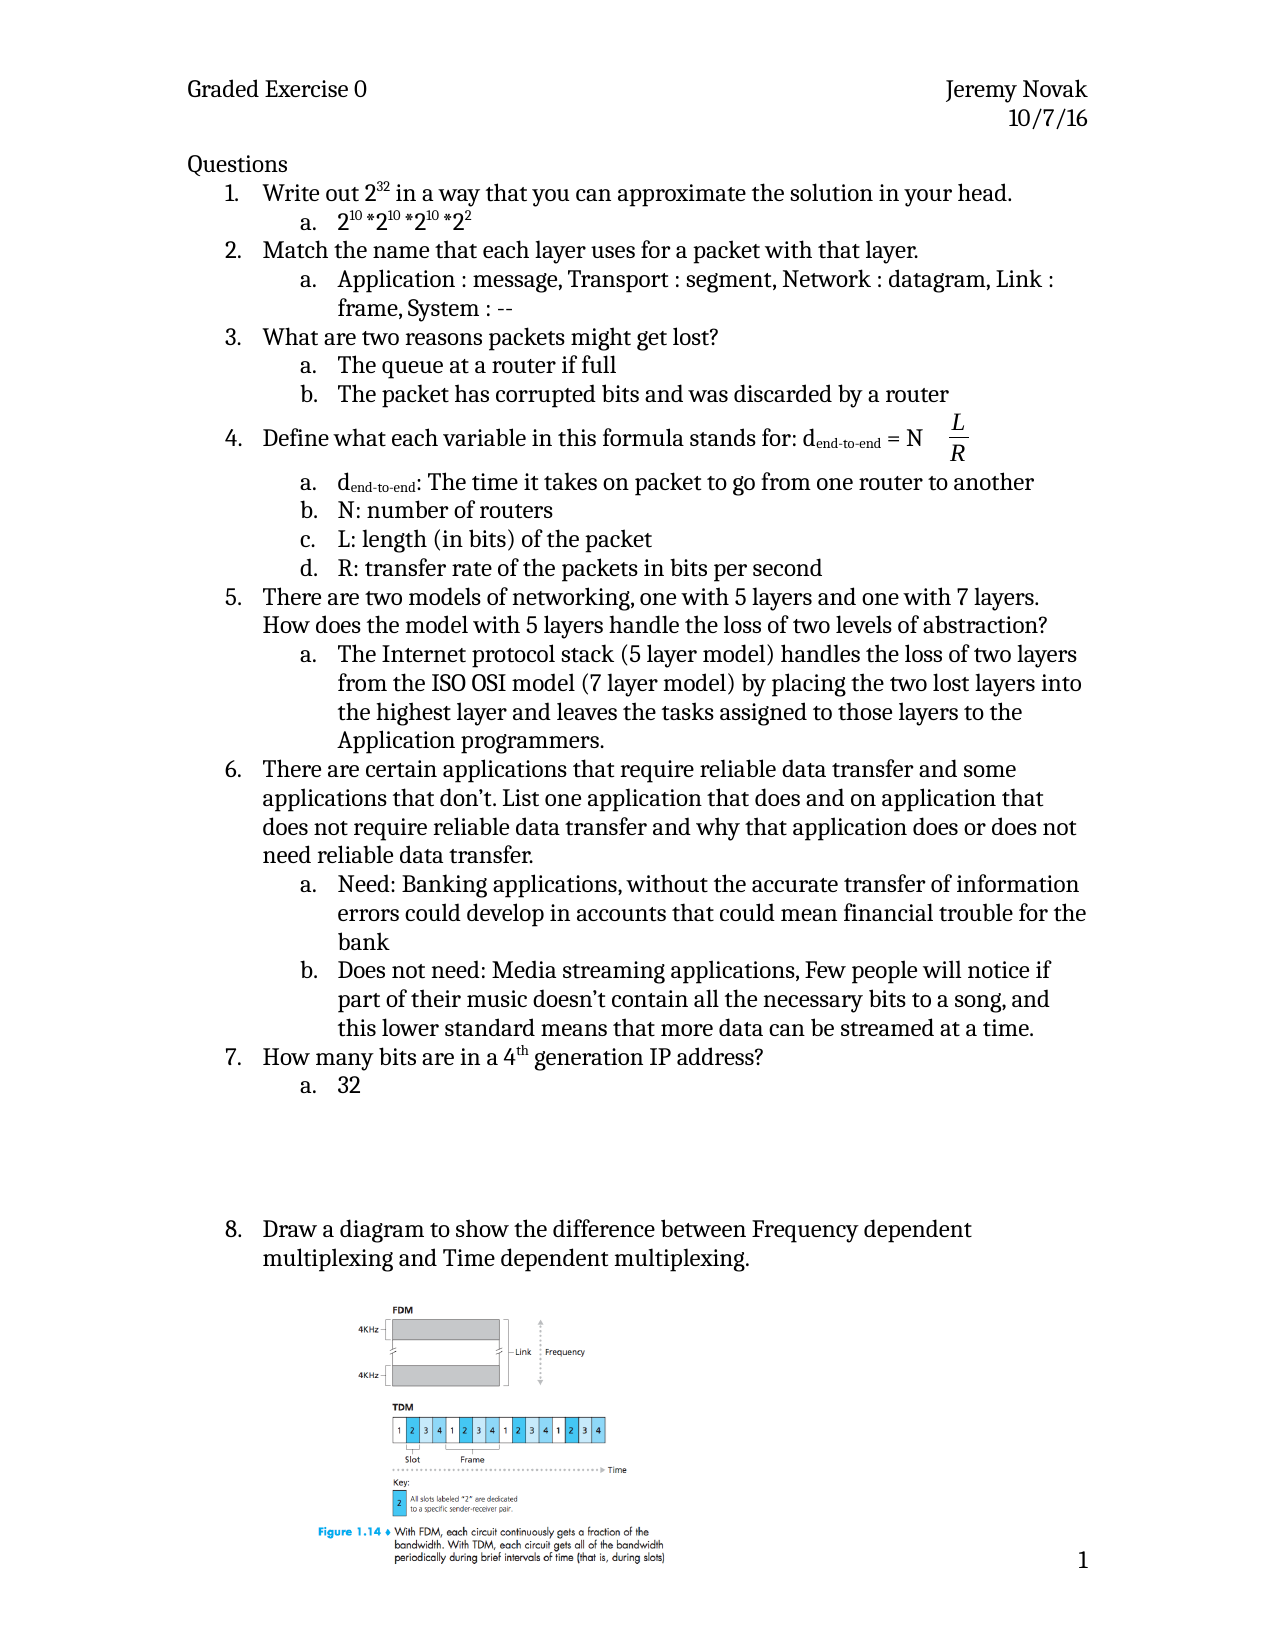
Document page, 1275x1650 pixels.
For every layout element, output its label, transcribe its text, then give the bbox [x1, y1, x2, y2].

text Questions [187, 150, 1087, 179]
list How many bits are in a 4th generation IP address? [225, 1043, 1087, 1071]
list The packet has corrupted bits and was discarded by a router [300, 380, 1087, 409]
list dend-to-end: The time it takes on packet to go from one router to another [300, 468, 1087, 496]
list Define what each variable in this formula stands for: dend-to-end = N [225, 409, 1087, 468]
list Application : message, Transport : segment, Network : datagram, Link : frame, System : -- [300, 265, 1087, 322]
picture [314, 1292, 694, 1570]
list R: transfer rate of the packets in bits per second [300, 554, 1087, 583]
list Draw a diagram to show the difference between Frequency dependent multiplexing and Time dependent multiplexing. [225, 1215, 1087, 1273]
list Does not need: Media streaming applications, Few people will notice if part of their music doesn’t contain all the necessary bits to a song, and this lower standard means that more data can be streamed at a time. [300, 956, 1087, 1043]
list N: number of routers [300, 496, 1087, 525]
list The Internet protocol stack (5 layer model) handles the loss of two layers from the ISO OSI model (7 layer model) by placing the two lost layers into the highest layer and leaves the tasks assigned to those layers to the Application programmers. [300, 640, 1087, 755]
list Need: Banking applications, without the accurate transfer of information errors could develop in accounts that could mean financial trouble for the bank [300, 870, 1087, 956]
list There are two models of networking, one with 5 layers and one with 7 layers. How does the model with 5 layers handle the loss of two levels of abstraction? [225, 583, 1087, 640]
list L: length (in bits) of the packet [300, 525, 1087, 554]
list 210 *210 *210 *22 [300, 207, 1087, 236]
list There are certain applications that require reliable data transfer and some applications that don’t. List one application that does and on application that does not require reliable data transfer and why that application does or does not need reliable data transfer. [225, 755, 1087, 870]
list The queue at a router if full [300, 351, 1087, 380]
list Write out 232 in a way that you can approximate the solution in your head. [225, 179, 1087, 207]
list 32 [300, 1071, 1087, 1100]
list What are two reasons packets might get lost? [225, 322, 1087, 351]
list Match the name that each layer uses for a packet with that layer. [225, 236, 1087, 265]
